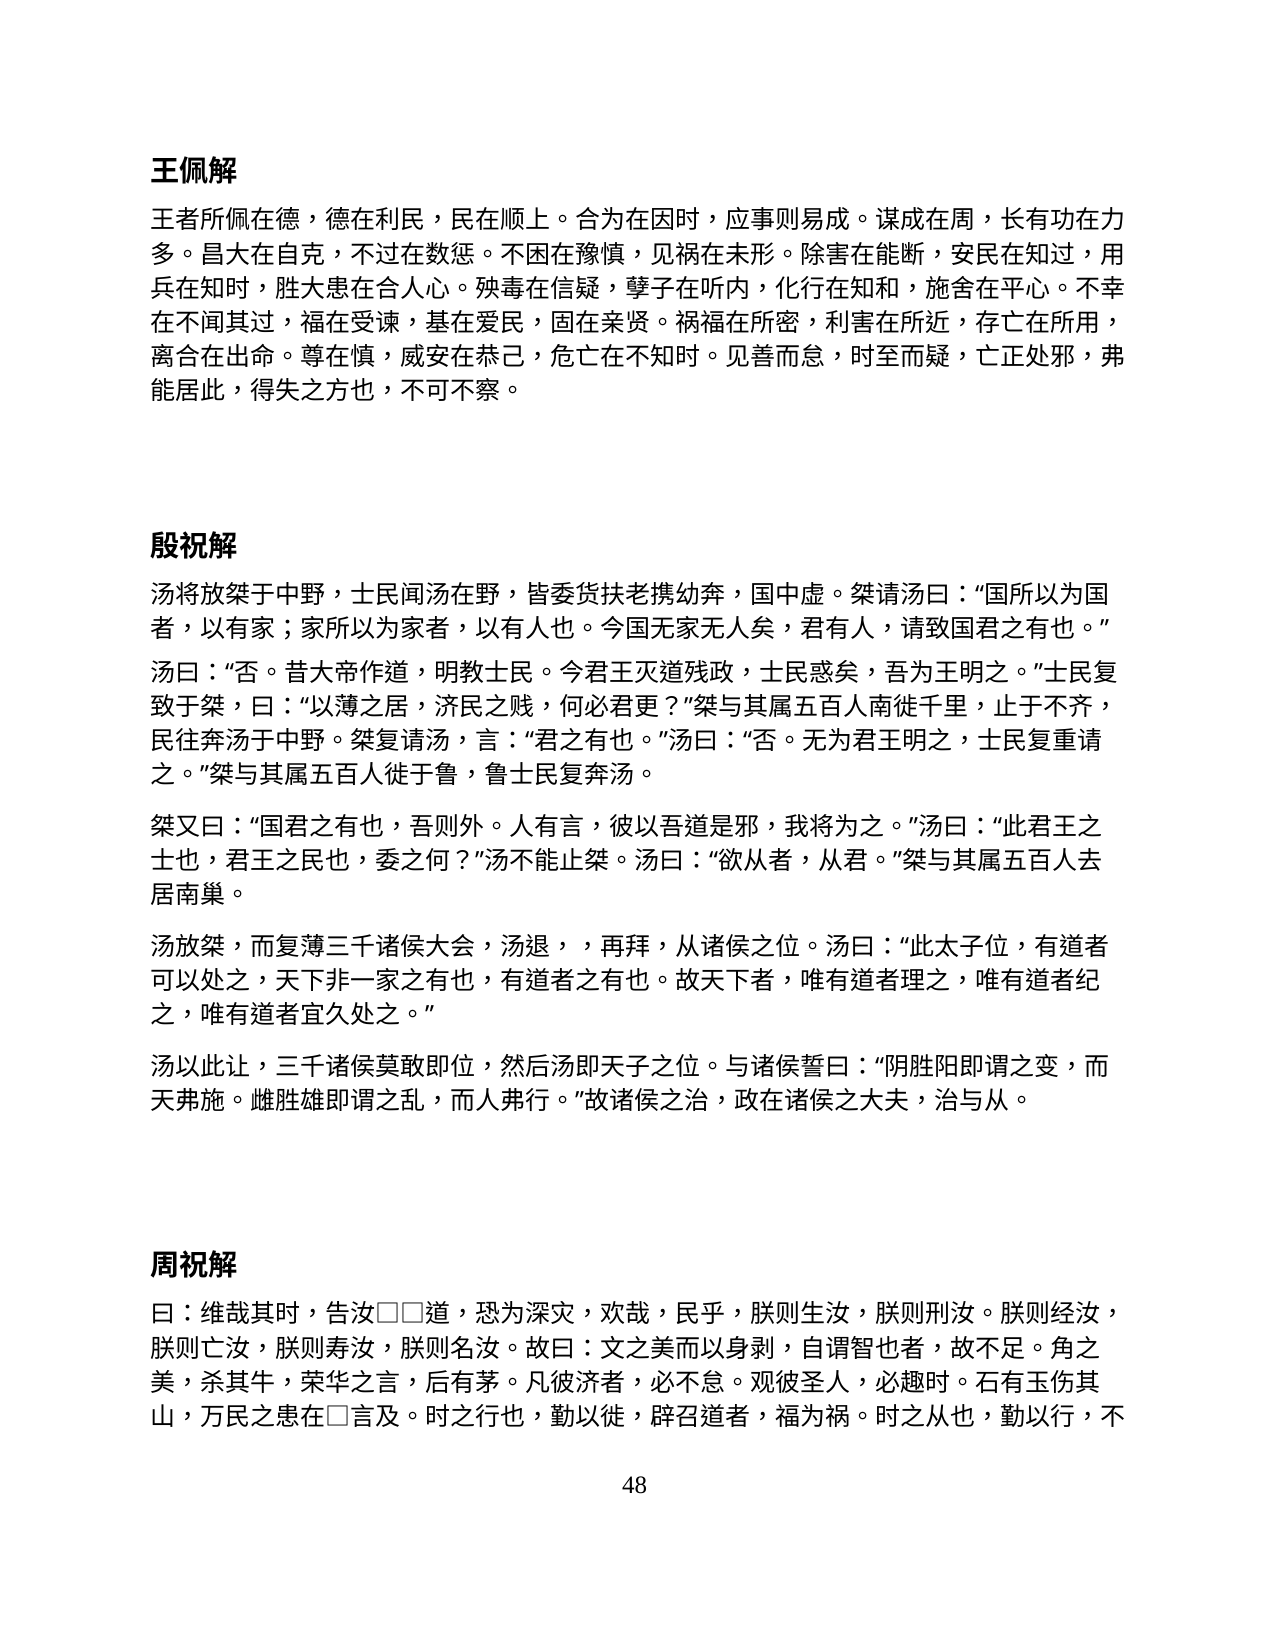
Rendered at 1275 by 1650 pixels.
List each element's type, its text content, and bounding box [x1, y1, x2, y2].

text 汤以此让，三千诸侯莫敢即位，然后汤即天子之位。与诸侯誓曰：“阴胜阳即谓之变，而天弗施。雌胜雄即谓之乱，而人弗行。”故诸侯之治，政在诸侯之大夫，治与从。 [150, 1048, 1125, 1117]
subtitle 殷祝解 [150, 525, 1125, 564]
text 王者所佩在德，德在利民，民在顺上。合为在因时，应事则易成。谋成在周，长有功在力多。昌大在自克，不过在数惩。不困在豫慎，见祸在未形。除害在能断，安民在知过，用兵在知时，胜大患在合人心。殃毒在信疑，孽子在听内，化行在知和，施舍在平心。不幸在不闻其过，福在受谏，基在爱民，固在亲贤。祸福在所密，利害在所近，存亡在所用，离合在出命。尊在慎，威安在恭己，危亡在不知时。见善而怠，时至而疑，亡正处邪，弗能居此，得失之方也，不可不察。 [150, 202, 1125, 407]
text 曰：维哉其时，告汝□□道，恐为深灾，欢哉，民乎，朕则生汝，朕则刑汝。朕则经汝，朕则亡汝，朕则寿汝，朕则名汝。故曰：文之美而以身剥，自谓智也者，故不足。角之美，杀其牛，荣华之言，后有茅。凡彼济者，必不怠。观彼圣人，必趣时。石有玉伤其山，万民之患在□言及。时之行也，勤以徙，辟召道者，福为祸。时之从也，勤以行，不 [150, 1296, 1125, 1432]
subtitle 王佩解 [150, 150, 1125, 190]
text 汤曰：“否。昔大帝作道，明教士民。今君王灭道残政，士民惑矣，吾为王明之。”士民复致于桀，曰：“以薄之居，济民之贱，何必君更？”桀与其属五百人南徙千里，止于不齐，民往奔汤于中野。桀复请汤，言：“君之有也。”汤曰：“否。无为君王明之，士民复重请之。”桀与其属五百人徙于鲁，鲁士民复奔汤。 [150, 654, 1125, 790]
text 桀又曰：“国君之有也，吾则外。人有言，彼以吾道是邪，我将为之。”汤曰：“此君王之士也，君王之民也，委之何？”汤不能止桀。汤曰：“欲从者，从君。”桀与其属五百人去居南巢。 [150, 808, 1125, 911]
text 汤放桀，而复薄三千诸侯大会，汤退，，再拜，从诸侯之位。汤曰：“此太子位，有道者可以处之，天下非一家之有也，有道者之有也。故天下者，唯有道者理之，唯有道者纪之，唯有道者宜久处之。” [150, 928, 1125, 1031]
text 汤将放桀于中野，士民闻汤在野，皆委货扶老携幼奔，国中虚。桀请汤曰：“国所以为国者，以有家；家所以为家者，以有人也。今国无家无人矣，君有人，请致国君之有也。” [150, 577, 1125, 645]
subtitle 周祝解 [150, 1244, 1125, 1284]
